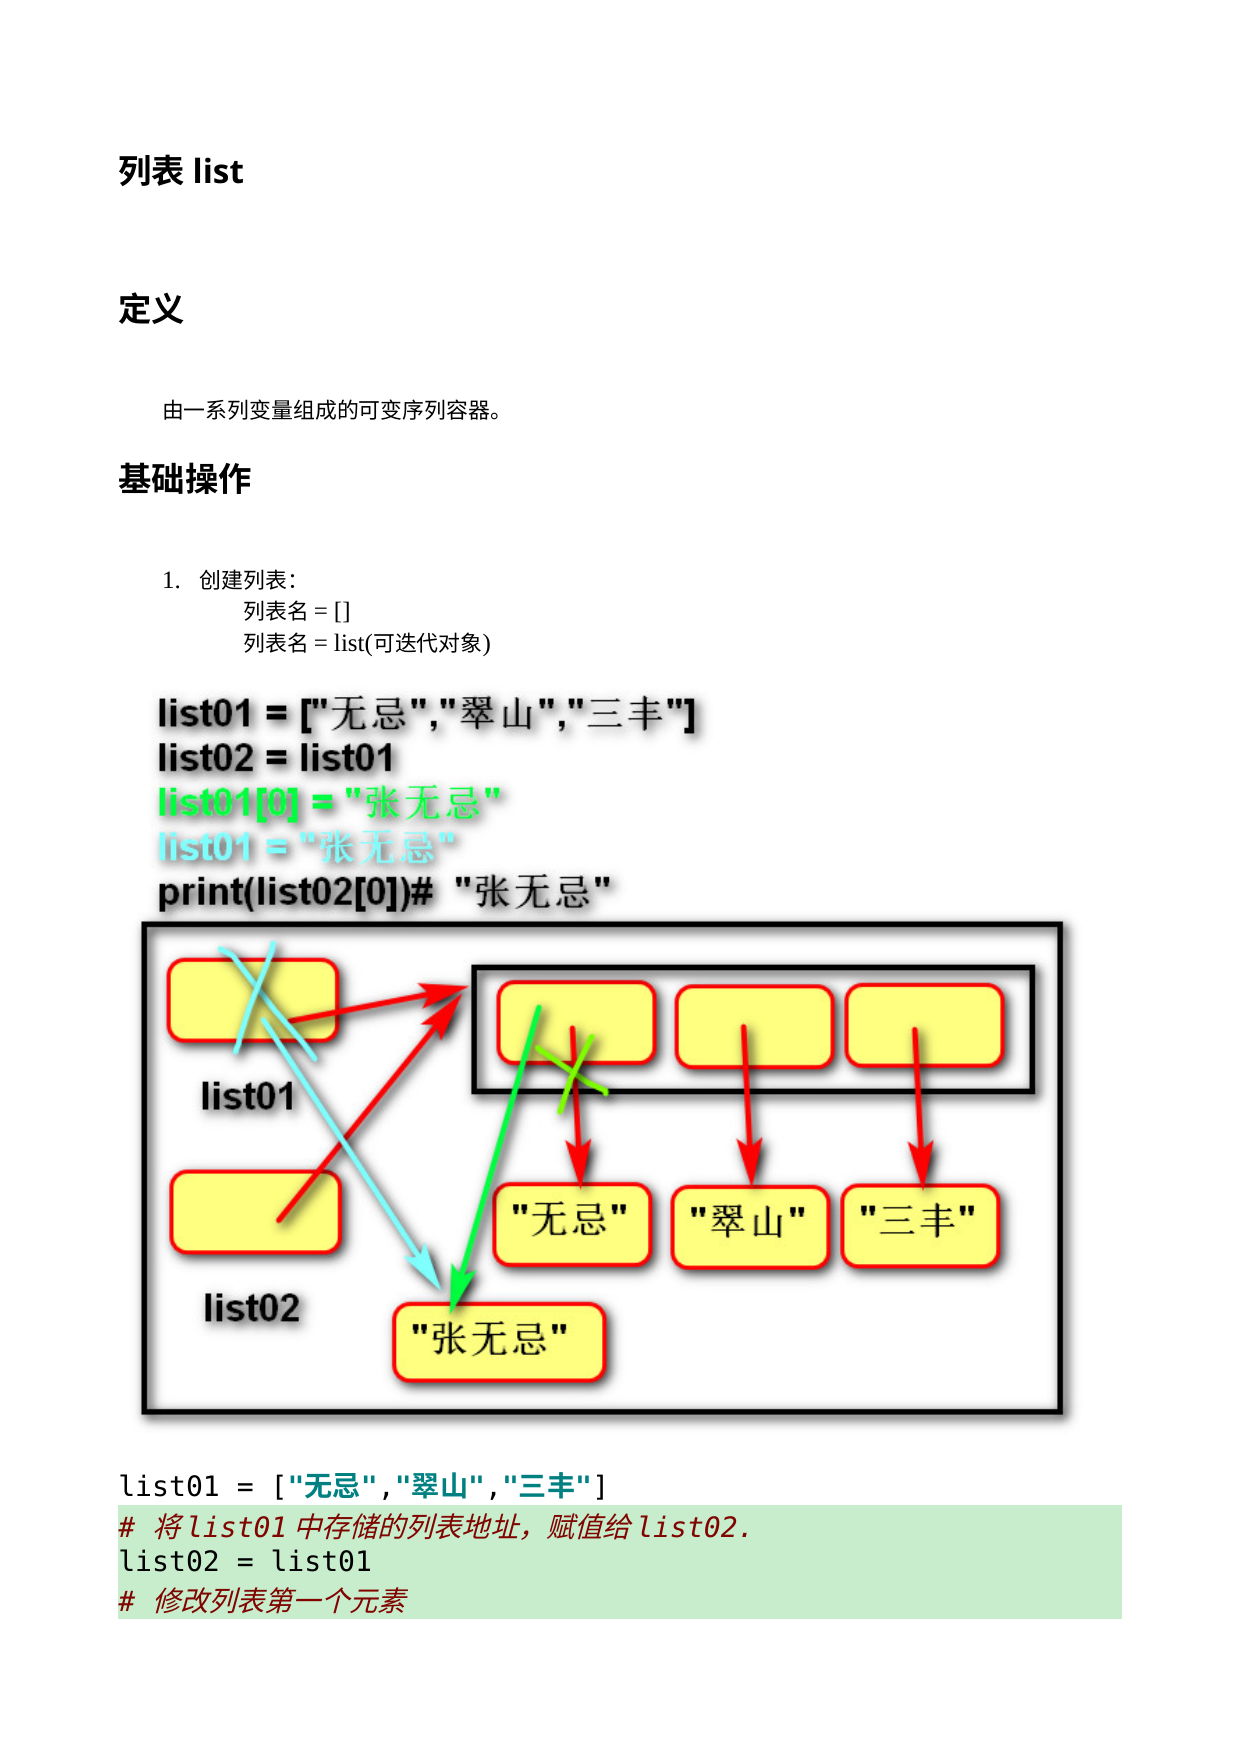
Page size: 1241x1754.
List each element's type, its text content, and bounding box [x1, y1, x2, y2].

text list02 = list01 [118, 1546, 1122, 1578]
text list01 = ["无忌","翠山","三丰"] [118, 1465, 1122, 1505]
subtitle 列表 list [118, 145, 1122, 194]
text 列表名 = list(可迭代对象) [199, 626, 1122, 657]
picture [118, 657, 1123, 1465]
list 创建列表： [162, 563, 1122, 594]
subtitle 基础操作 [118, 452, 1122, 501]
text 由一系列变量组成的可变序列容器。 [118, 393, 1122, 425]
text # 修改列表第一个元素 [118, 1578, 1122, 1619]
subtitle 定义 [118, 283, 1122, 331]
text # 将list01中存储的列表地址，赋值给list02. [118, 1505, 1122, 1546]
text 列表名 = [] [199, 594, 1122, 626]
